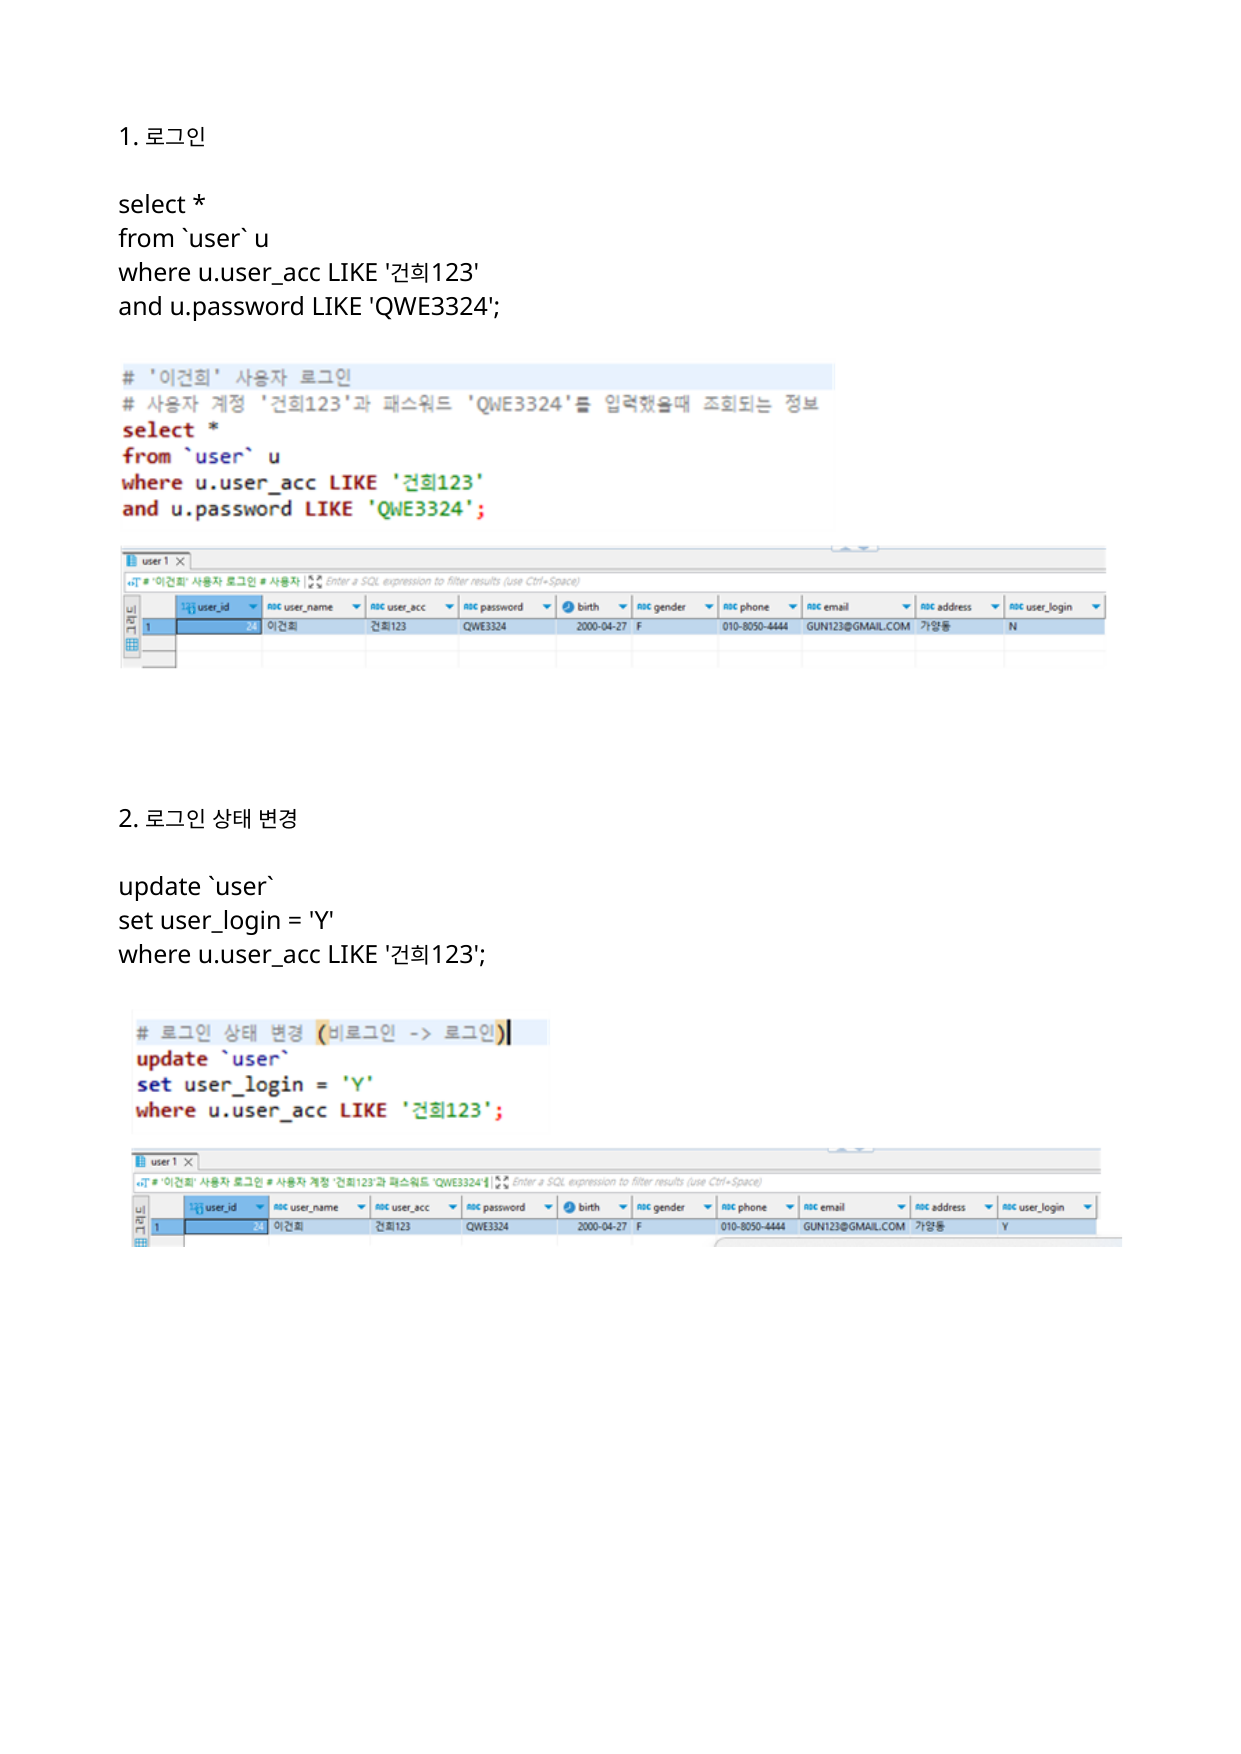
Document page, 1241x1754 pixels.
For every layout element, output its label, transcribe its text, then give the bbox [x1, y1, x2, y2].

text 1. 로그인 [118, 118, 1122, 152]
text 2. 로그인 상태 변경 [118, 800, 1122, 834]
text where u.user_acc LIKE '건희123' [118, 254, 1122, 288]
text set user_login = 'Y' [118, 902, 1122, 937]
picture [118, 356, 1123, 699]
text and u.password LIKE 'QWE3324'; [118, 288, 1122, 322]
text update `user` [118, 868, 1122, 902]
text from `user` u [118, 220, 1122, 254]
text select * [118, 186, 1122, 220]
text where u.user_acc LIKE '건희123'; [118, 937, 1122, 971]
picture [118, 1004, 1123, 1247]
